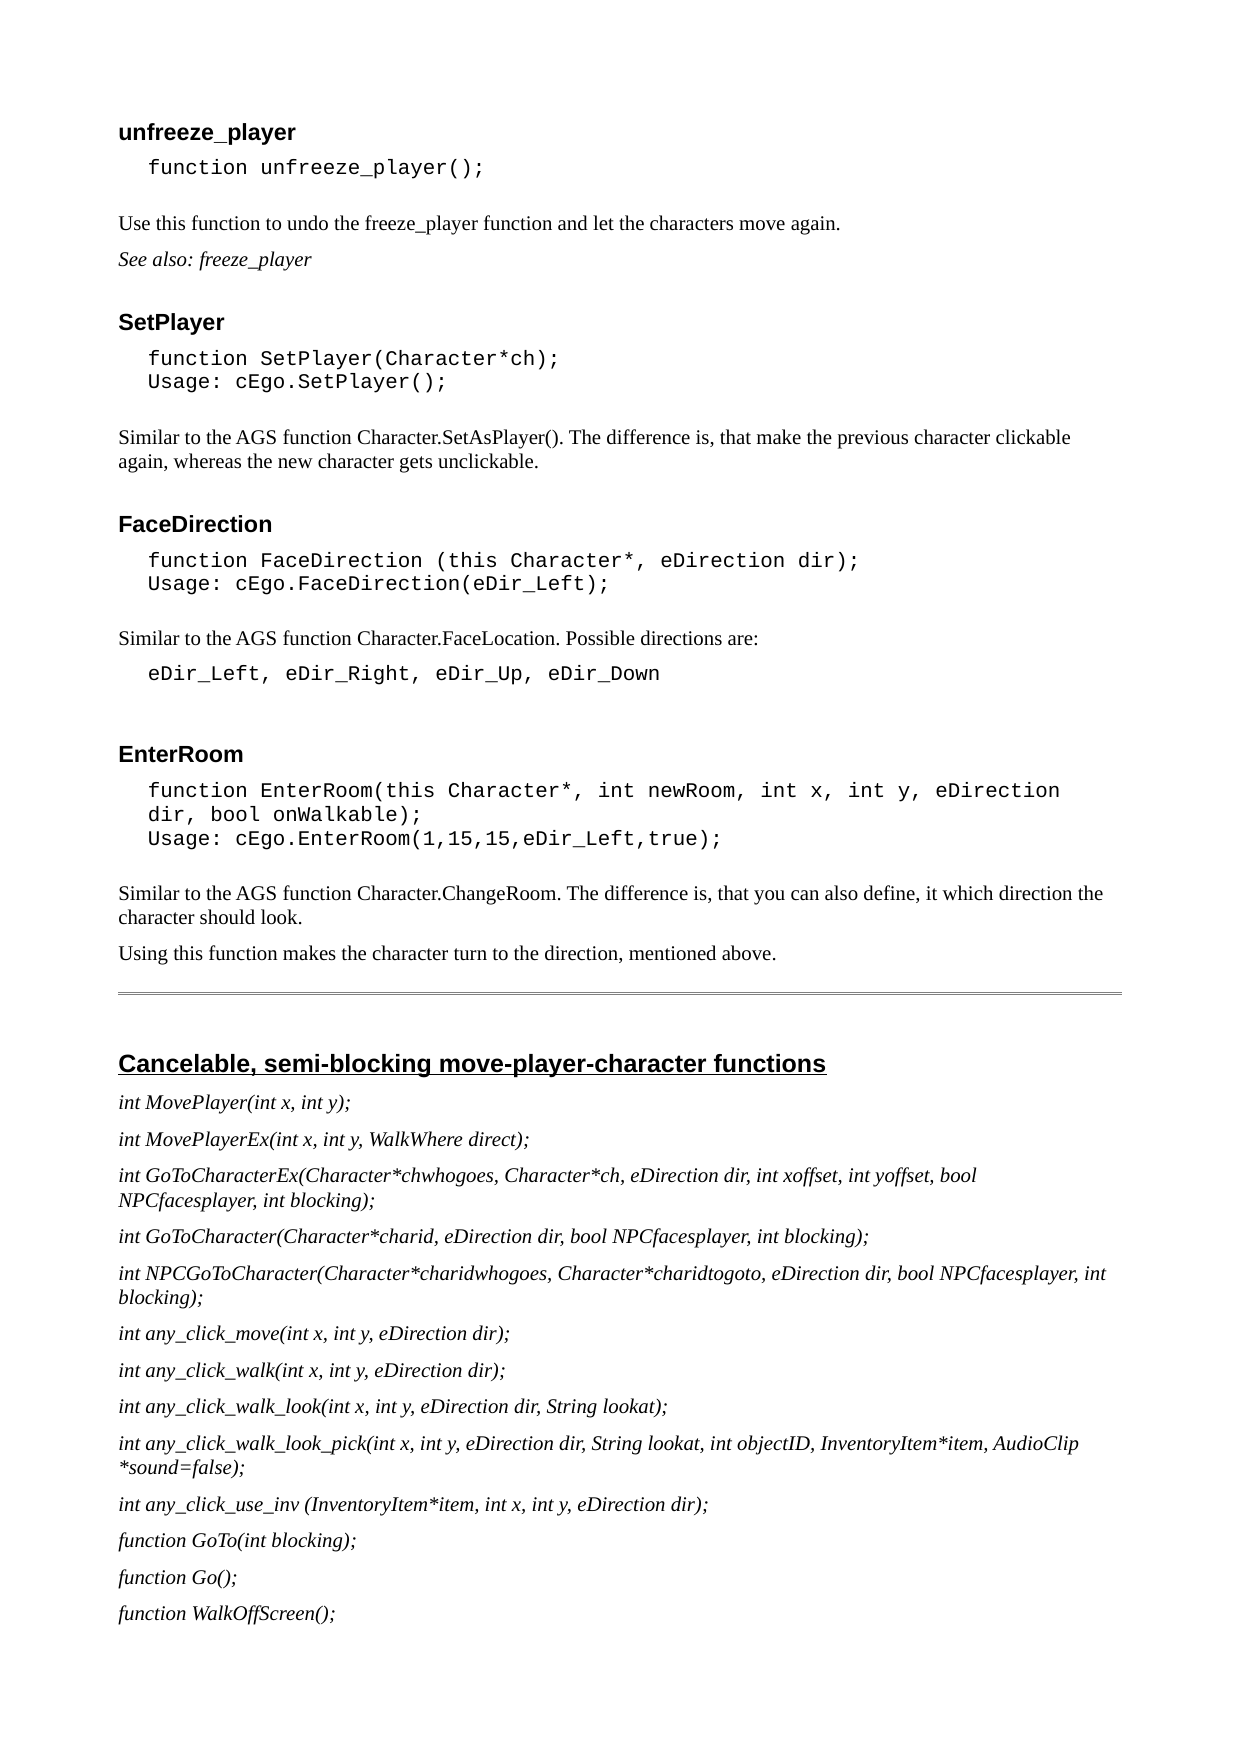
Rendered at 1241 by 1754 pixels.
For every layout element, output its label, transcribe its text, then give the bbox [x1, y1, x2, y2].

text See also: freeze_player [118, 247, 1122, 271]
text function unfreeze_player(); [148, 157, 1122, 181]
text int any_click_walk_look_pick(int x, int y, eDirection dir, String lookat, int objectID, InventoryItem*item, AudioClip *sound=false); [118, 1431, 1122, 1479]
text int any_click_use_inv (InventoryItem*item, int x, int y, eDirection dir); [118, 1492, 1122, 1516]
subtitle Cancelable, semi-blocking move-player-character functions [118, 1049, 1122, 1078]
text int GoToCharacter(Character*charid, eDirection dir, bool NPCfacesplayer, int blocking); [118, 1224, 1122, 1248]
subtitle FaceDirection [118, 510, 1122, 537]
text int MovePlayer(int x, int y); [118, 1090, 1122, 1114]
text int any_click_move(int x, int y, eDirection dir); [118, 1321, 1122, 1345]
text function SetPlayer(Character*ch); Usage: cEgo.SetPlayer(); [148, 348, 1122, 395]
subtitle EnterRoom [118, 741, 1122, 768]
text function GoTo(int blocking); [118, 1528, 1122, 1552]
text Use this function to undo the freeze_player function and let the characters move again. [118, 211, 1122, 234]
text function Go(); [118, 1565, 1122, 1589]
text Similar to the AGS function Character.SetAsPlayer(). The difference is, that make the previous character clickable again, whereas the new character gets unclickable. [118, 425, 1122, 473]
text function WalkOffScreen(); [118, 1601, 1122, 1625]
text int GoToCharacterEx(Character*chwhogoes, Character*ch, eDirection dir, int xoffset, int yoffset, bool NPCfacesplayer, int blocking); [118, 1163, 1122, 1212]
text int any_click_walk_look(int x, int y, eDirection dir, String lookat); [118, 1394, 1122, 1418]
text int NPCGoToCharacter(Character*charidwhogoes, Character*charidtogoto, eDirection dir, bool NPCfacesplayer, int blocking); [118, 1261, 1122, 1309]
text Using this function makes the character turn to the direction, mentioned above. [118, 941, 1122, 965]
text Similar to the AGS function Character.FaceLocation. Possible directions are: [118, 626, 1122, 650]
subtitle unfreeze_player [118, 118, 1122, 145]
text int MovePlayerEx(int x, int y, WalkWhere direct); [118, 1127, 1122, 1151]
text eDir_Left, eDir_Right, eDir_Up, eDir_Down [148, 663, 1122, 687]
subtitle SetPlayer [118, 309, 1122, 335]
text Similar to the AGS function Character.ChangeRoom. The difference is, that you can also define, it which direction the character should look. [118, 881, 1122, 929]
text function FaceDirection (this Character*, eDirection dir); Usage: cEgo.FaceDirection(eDir_Left); [148, 549, 1122, 597]
text int any_click_walk(int x, int y, eDirection dir); [118, 1358, 1122, 1382]
text function EnterRoom(this Character*, int newRoom, int x, int y, eDirection dir, bool onWalkable); Usage: cEgo.EnterRoom(1,15,15,eDir_Left,true); [148, 780, 1122, 851]
